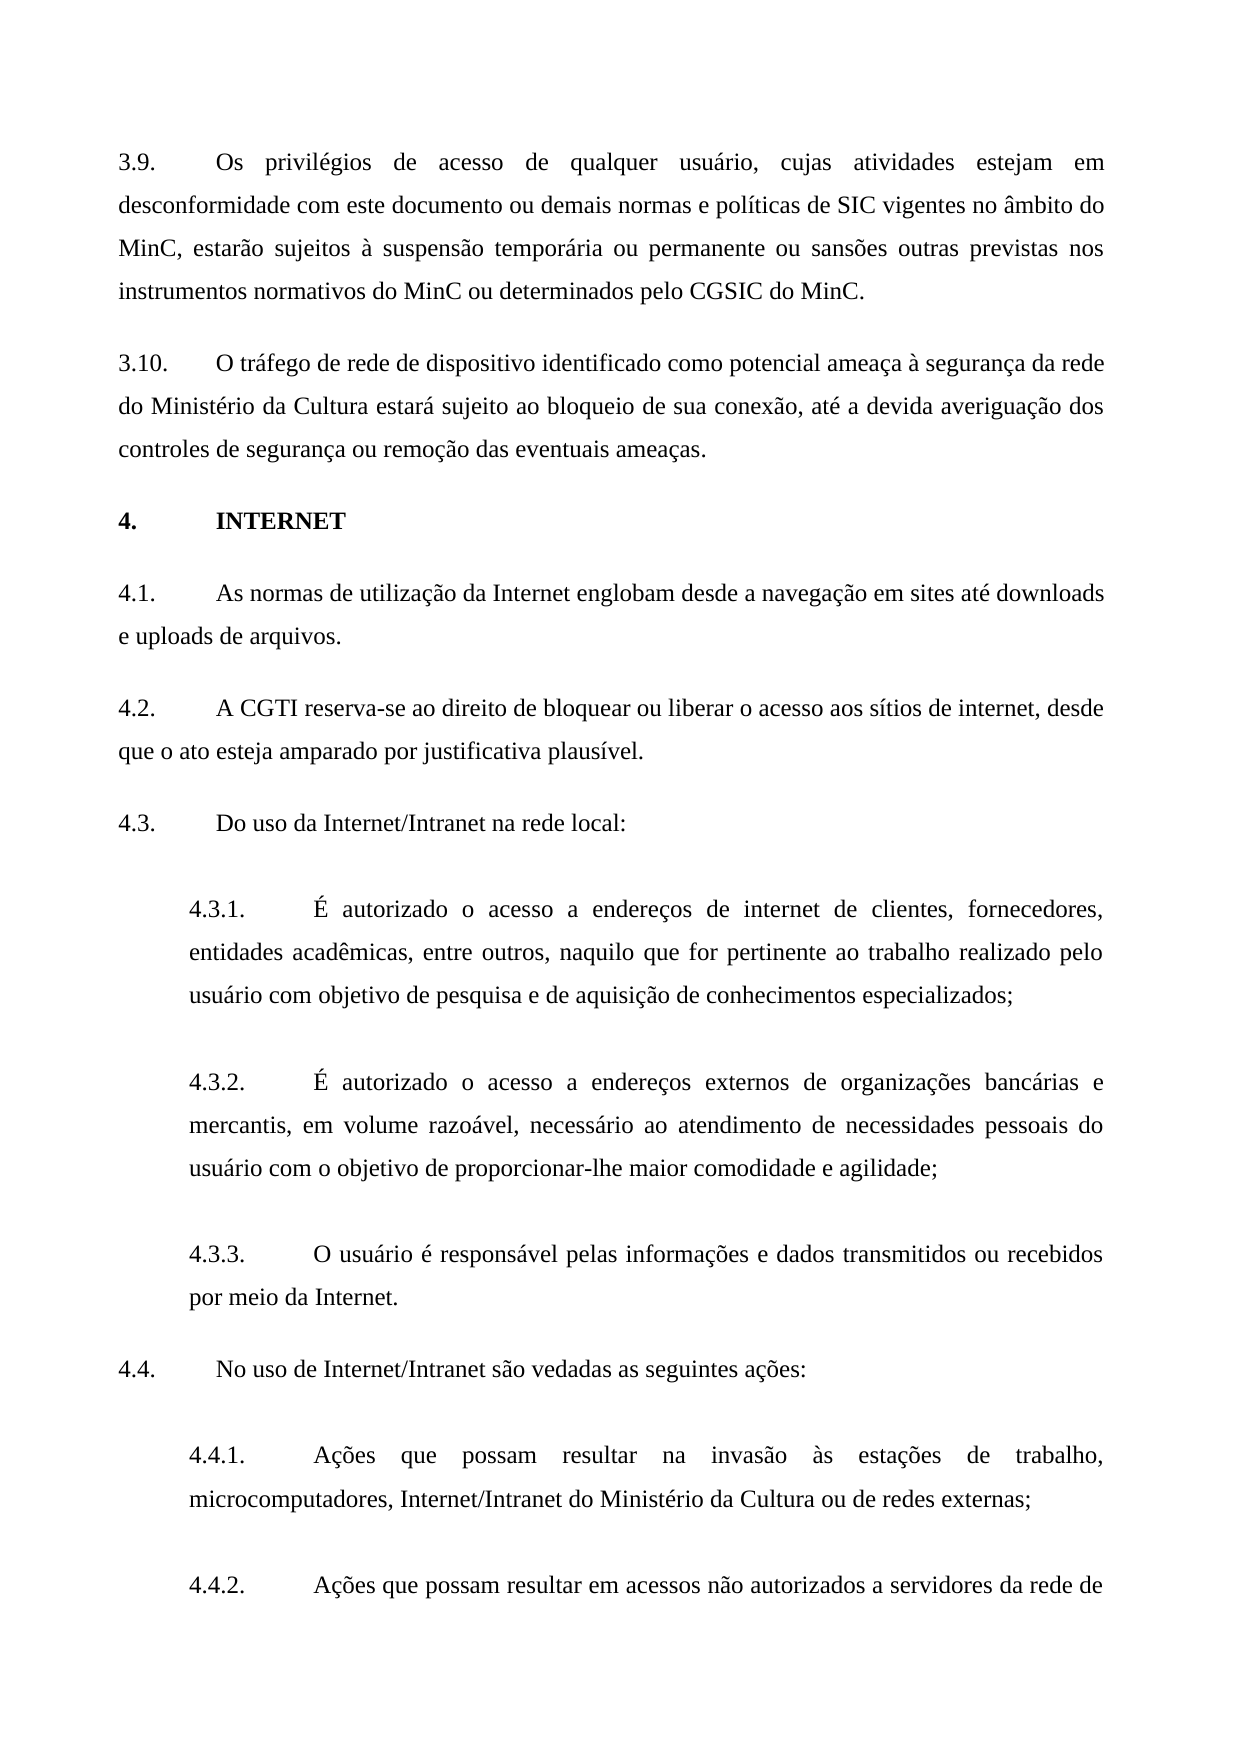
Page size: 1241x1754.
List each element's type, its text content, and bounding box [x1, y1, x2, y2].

list Do uso da Internet/Intranet na rede local: [118, 808, 1105, 837]
list INTERNET [118, 506, 1105, 535]
list No uso de Internet/Intranet são vedadas as seguintes ações: [118, 1354, 1105, 1383]
list As normas de utilização da Internet englobam desde a navegação em sites até downloads e uploads de arquivos. [118, 578, 1105, 650]
list A CGTI reserva-se ao direito de bloquear ou liberar o acesso aos sítios de internet, desde que o ato esteja amparado por justificativa plausível. [118, 693, 1105, 765]
list O tráfego de rede de dispositivo identificado como potencial ameaça à segurança da rede do Ministério da Cultura estará sujeito ao bloqueio de sua conexão, até a devida averiguação dos controles de segurança ou remoção das eventuais ameaças. [118, 348, 1105, 463]
list Os privilégios de acesso de qualquer usuário, cujas atividades estejam em desconformidade com este documento ou demais normas e políticas de SIC vigentes no âmbito do MinC, estarão sujeitos à suspensão temporária ou permanente ou sansões outras previstas nos instrumentos normativos do MinC ou determinados pelo CGSIC do MinC. [118, 147, 1105, 305]
